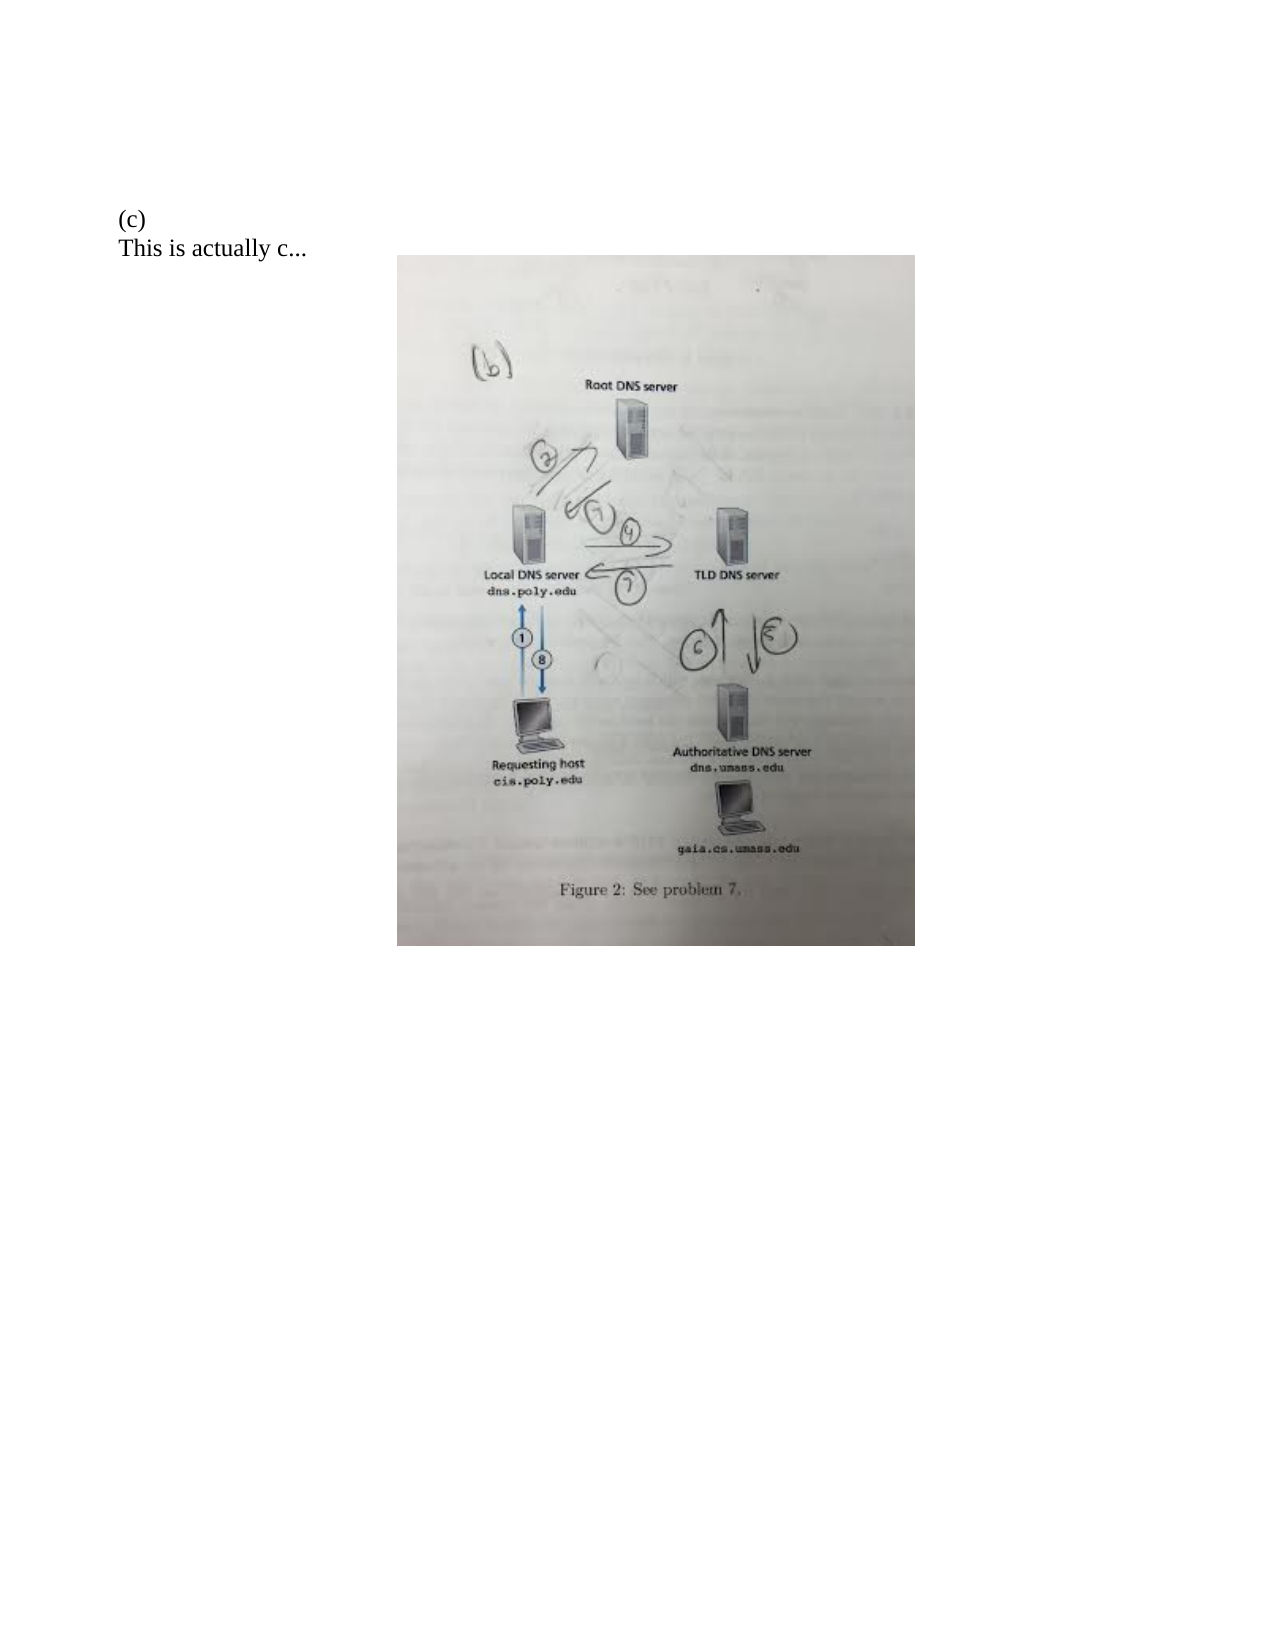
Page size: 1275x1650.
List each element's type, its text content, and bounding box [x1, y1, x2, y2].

picture [397, 255, 915, 946]
text (c) [118, 204, 1157, 233]
text This is actually c... [118, 233, 1157, 262]
